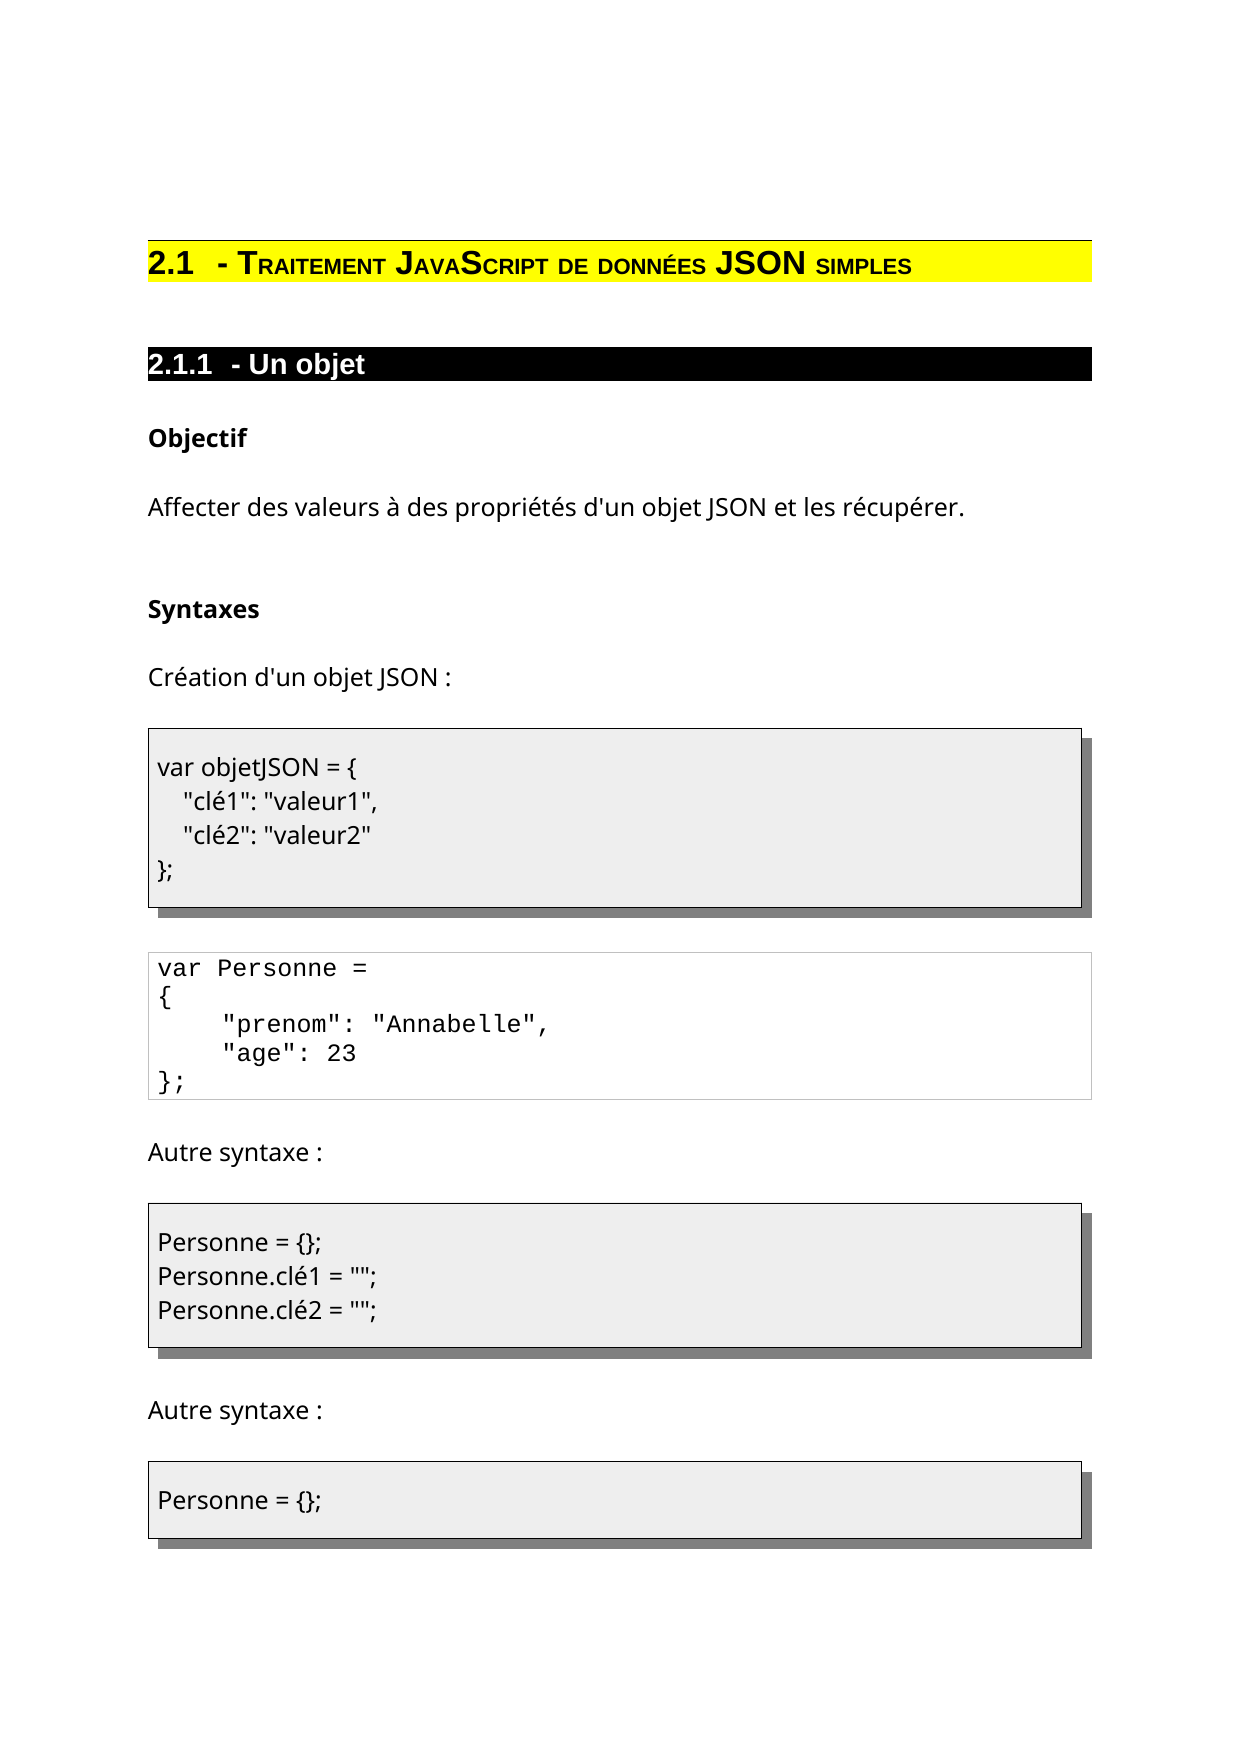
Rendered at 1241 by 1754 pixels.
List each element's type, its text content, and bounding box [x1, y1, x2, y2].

text Syntaxes [148, 591, 1092, 625]
subtitle - Un objet [148, 347, 1092, 381]
text Personne = {}; [149, 1462, 1081, 1538]
text var Personne = [149, 953, 1091, 981]
text Affecter des valeurs à des propriétés d'un objet JSON et les récupérer. [148, 489, 1092, 523]
text "prenom": "Annabelle", [149, 1009, 1091, 1037]
text Création d'un objet JSON : [148, 659, 1092, 693]
text "clé2": "valeur2" [149, 796, 1081, 830]
text Personne = {}; [149, 1204, 1081, 1236]
text "clé1": "valeur1", [149, 762, 1081, 796]
text Autre syntaxe : [148, 1393, 1092, 1427]
text Objectif [148, 421, 1092, 455]
text "age": 23 [149, 1037, 1091, 1066]
text Personne.clé1 = ""; [149, 1236, 1081, 1271]
text }; [149, 1066, 1091, 1099]
text { [149, 981, 1091, 1009]
text Autre syntaxe : [148, 1134, 1092, 1168]
subtitle - Traitement JavaScript de données JSON simples [148, 241, 1092, 282]
text var objetJSON = { [149, 729, 1081, 762]
text }; [149, 830, 1081, 907]
text Personne.clé2 = ""; [149, 1271, 1081, 1347]
